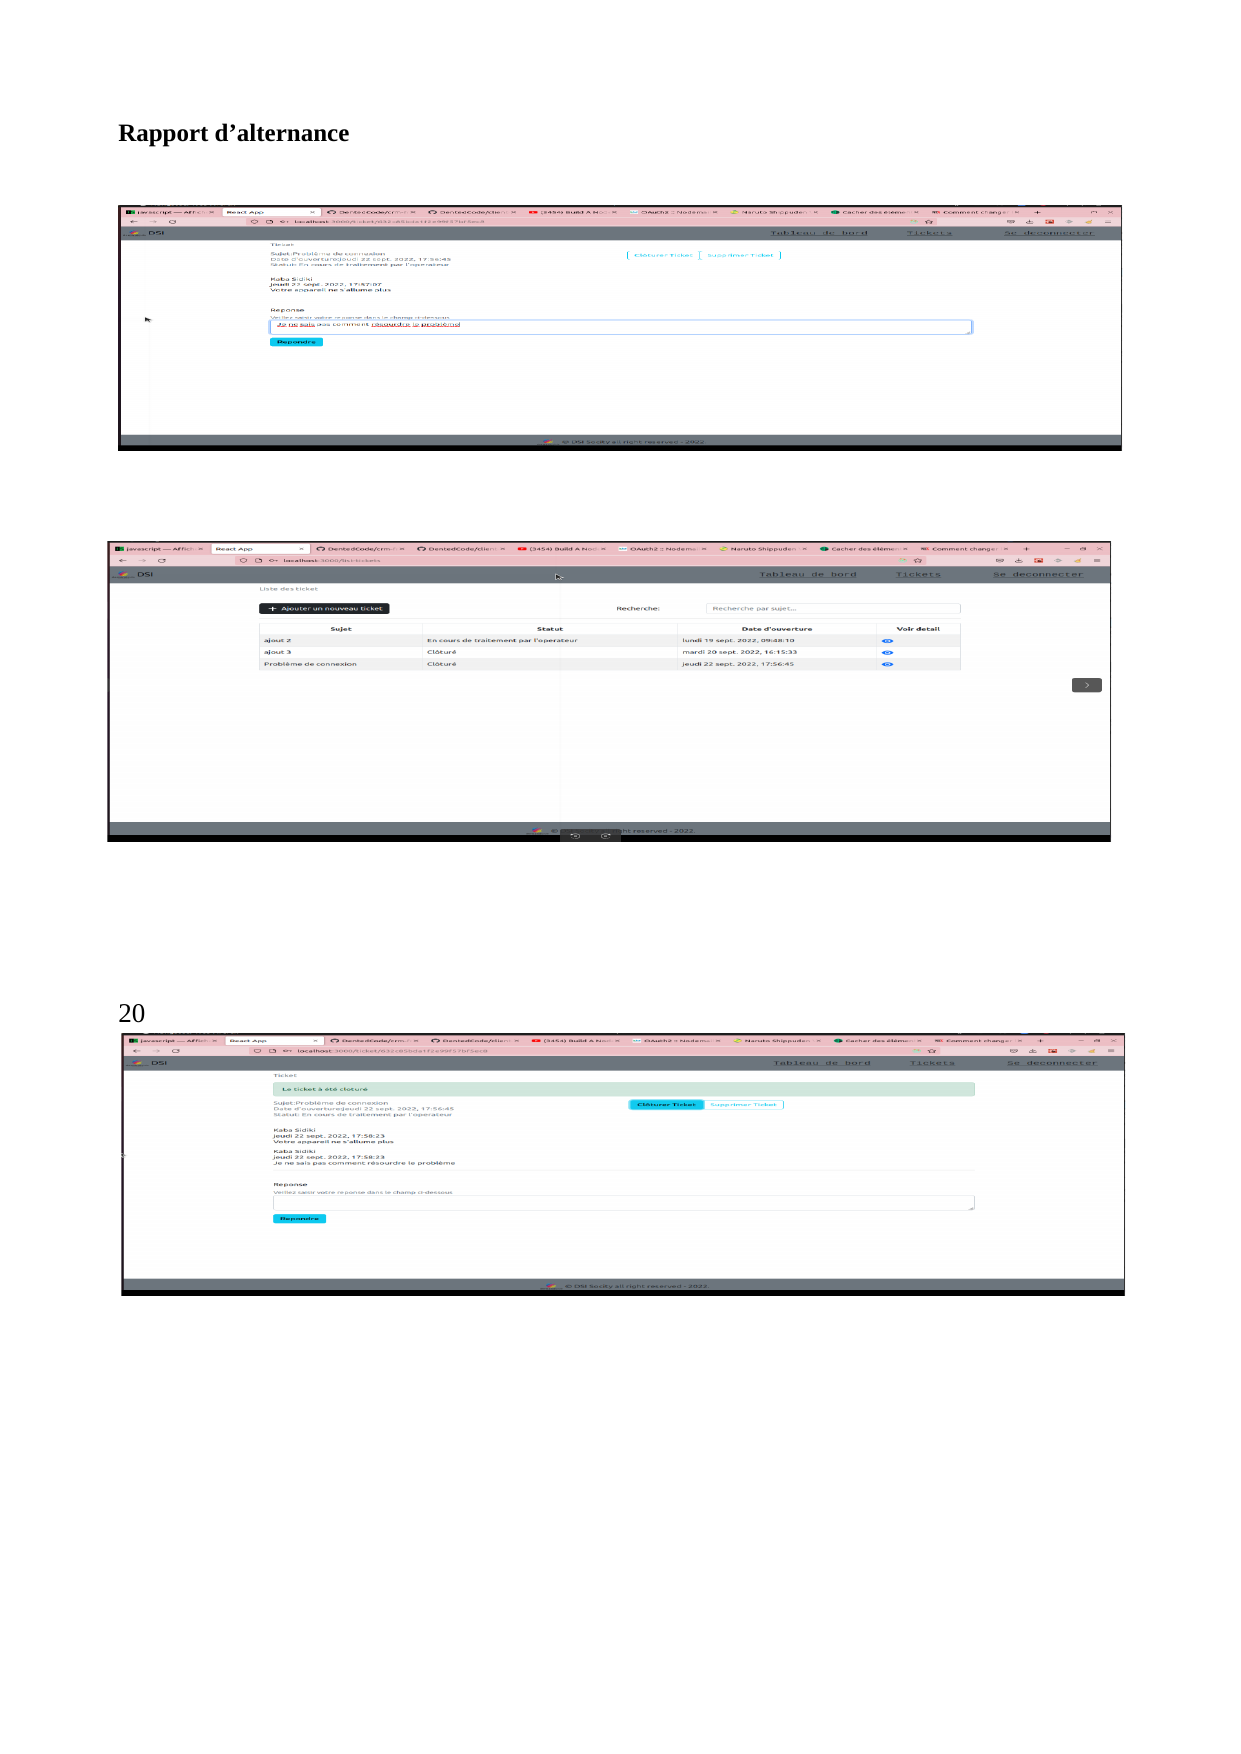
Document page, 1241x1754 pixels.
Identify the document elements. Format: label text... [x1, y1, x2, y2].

picture [107, 541, 1112, 842]
text 21 [118, 998, 1122, 1029]
picture [121, 1033, 1126, 1296]
picture [118, 205, 1123, 451]
